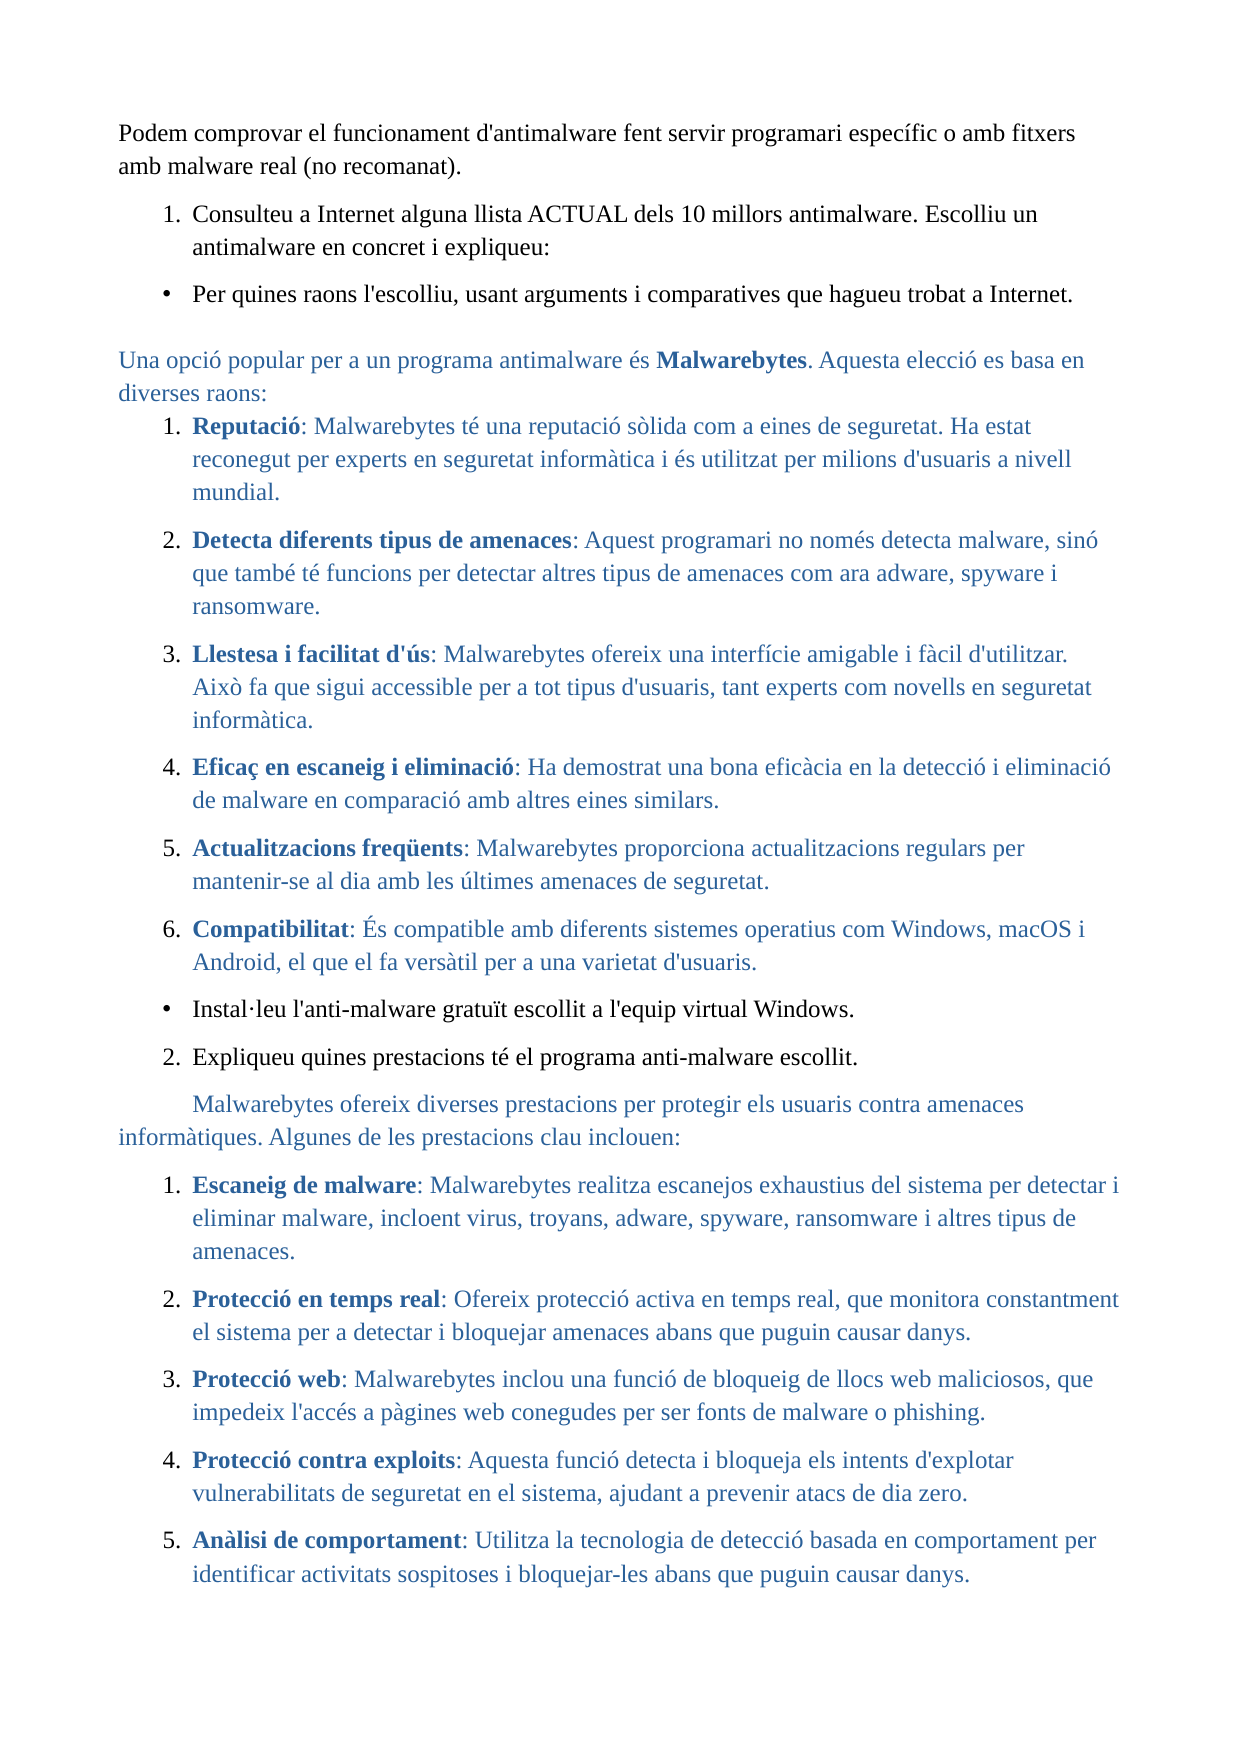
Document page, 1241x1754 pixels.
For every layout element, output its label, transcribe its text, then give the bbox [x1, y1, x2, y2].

list Escaneig de malware: Malwarebytes realitza escanejos exhaustius del sistema per detectar i eliminar malware, incloent virus, troyans, adware, spyware, ransomware i altres tipus de amenaces. [162, 1170, 1122, 1265]
list Instal·leu l'anti-malware gratuït escollit a l'equip virtual Windows. [162, 994, 1122, 1023]
list Llestesa i facilitat d'ús: Malwarebytes ofereix una interfície amigable i fàcil d'utilitzar. Això fa que sigui accessible per a tot tipus d'usuaris, tant experts com novells en seguretat informàtica. [162, 639, 1122, 733]
text Podem comprovar el funcionament d'antimalware fent servir programari específic o amb fitxers amb malware real (no recomanat). [118, 118, 1122, 180]
list Expliqueu quines prestacions té el programa anti-malware escollit. [162, 1042, 1122, 1071]
list Reputació: Malwarebytes té una reputació sòlida com a eines de seguretat. Ha estat reconegut per experts en seguretat informàtica i és utilitzat per milions d'usuaris a nivell mundial. [162, 411, 1122, 506]
text Una opció popular per a un programa antimalware és Malwarebytes. Aquesta elecció es basa en diverses raons: [118, 345, 1122, 407]
list Protecció en temps real: Ofereix protecció activa en temps real, que monitora constantment el sistema per a detectar i bloquejar amenaces abans que puguin causar danys. [162, 1284, 1122, 1346]
text Malwarebytes ofereix diverses prestacions per protegir els usuaris contra amenaces informàtiques. Algunes de les prestacions clau inclouen: [118, 1089, 1122, 1151]
list Protecció web: Malwarebytes inclou una funció de bloqueig de llocs web maliciosos, que impedeix l'accés a pàgines web conegudes per ser fonts de malware o phishing. [162, 1364, 1122, 1426]
list Per quines raons l'escolliu, usant arguments i comparatives que hagueu trobat a Internet. [162, 279, 1122, 308]
list Detecta diferents tipus de amenaces: Aquest programari no només detecta malware, sinó que també té funcions per detectar altres tipus de amenaces com ara adware, spyware i ransomware. [162, 525, 1122, 620]
list Actualitzacions freqüents: Malwarebytes proporciona actualitzacions regulars per mantenir-se al dia amb les últimes amenaces de seguretat. [162, 833, 1122, 895]
list Eficaç en escaneig i eliminació: Ha demostrat una bona eficàcia en la detecció i eliminació de malware en comparació amb altres eines similars. [162, 752, 1122, 814]
list Compatibilitat: És compatible amb diferents sistemes operatius com Windows, macOS i Android, el que el fa versàtil per a una varietat d'usuaris. [162, 914, 1122, 975]
list Anàlisi de comportament: Utilitza la tecnologia de detecció basada en comportament per identificar activitats sospitoses i bloquejar-les abans que puguin causar danys. [162, 1526, 1122, 1587]
list Consulteu a Internet alguna llista ACTUAL dels 10 millors antimalware. Escolliu un antimalware en concret i expliqueu: [162, 199, 1122, 261]
list Protecció contra exploits: Aquesta funció detecta i bloqueja els intents d'explotar vulnerabilitats de seguretat en el sistema, ajudant a prevenir atacs de dia zero. [162, 1445, 1122, 1507]
